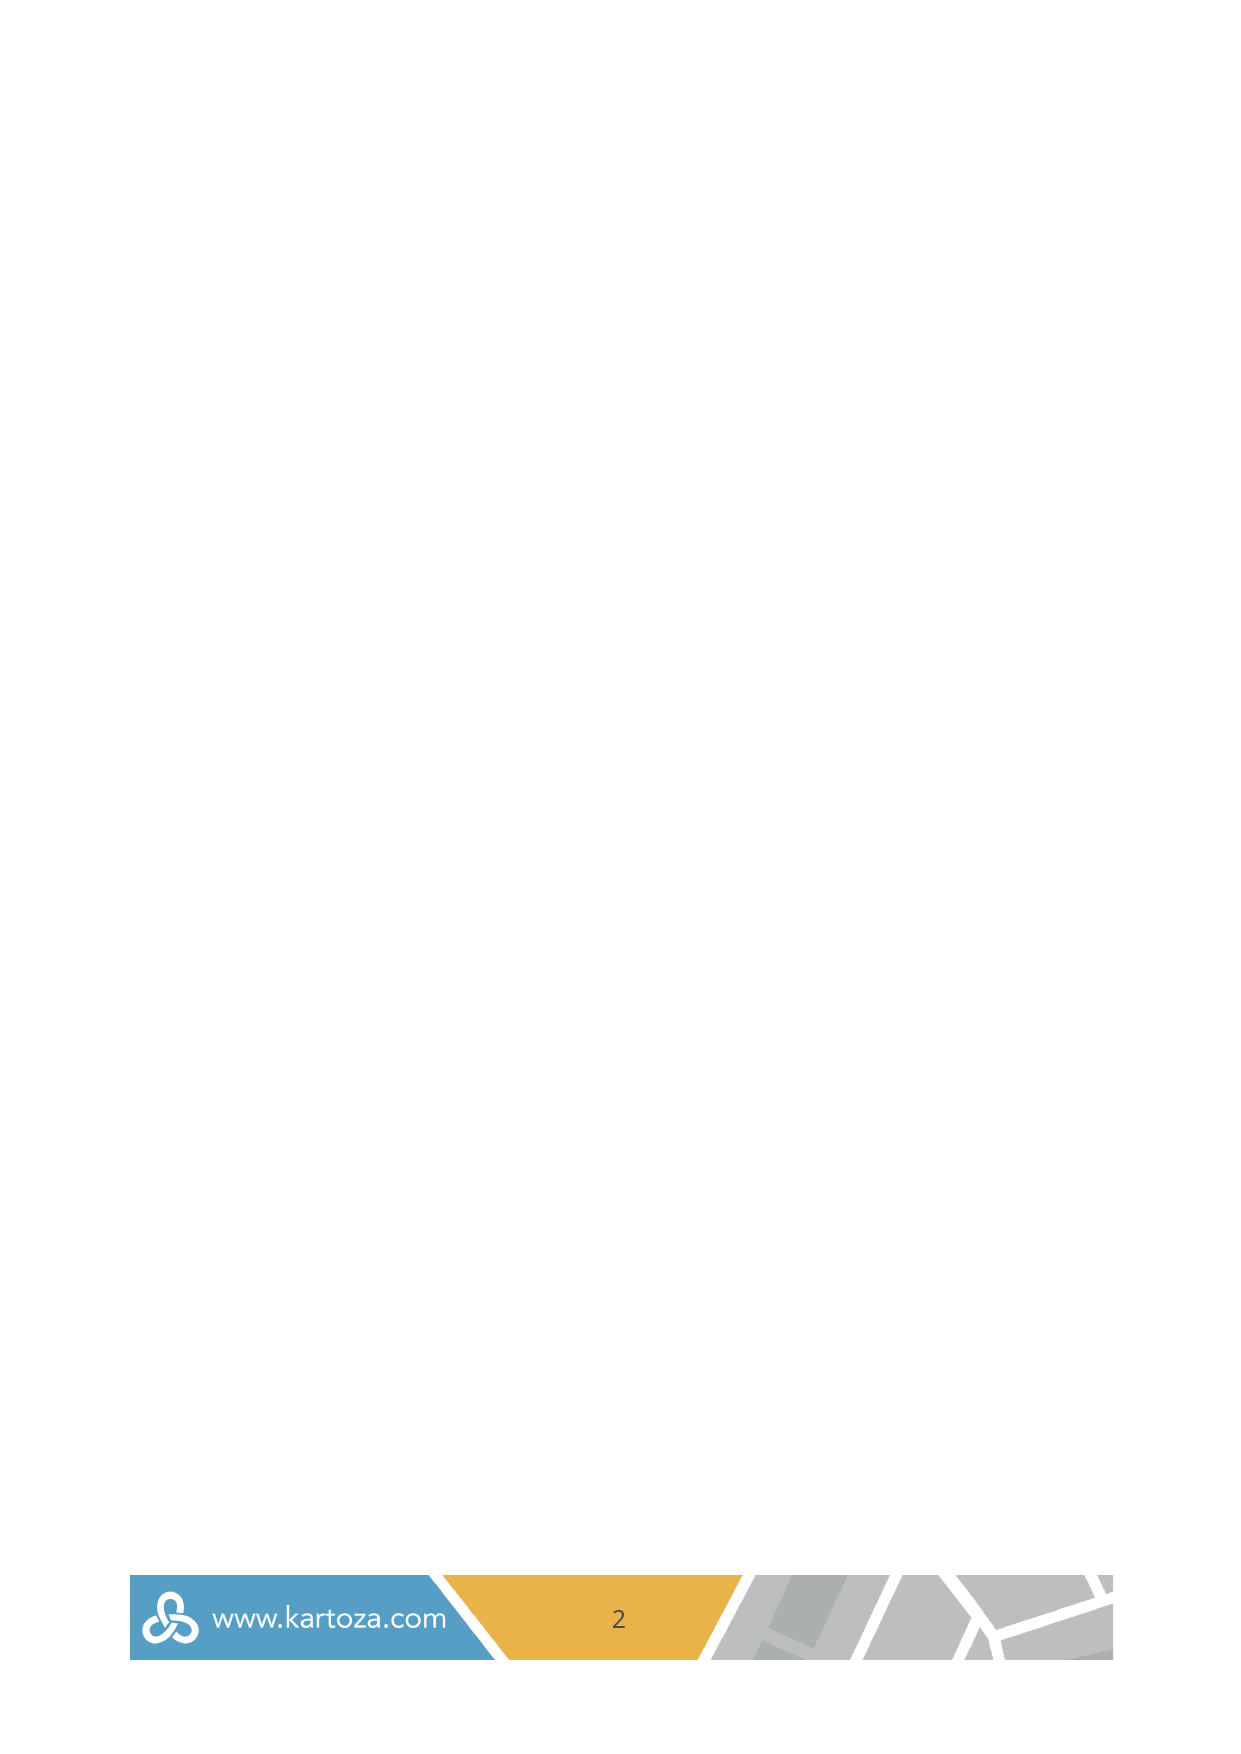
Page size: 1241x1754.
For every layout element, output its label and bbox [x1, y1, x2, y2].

picture [130, 1575, 1114, 1660]
